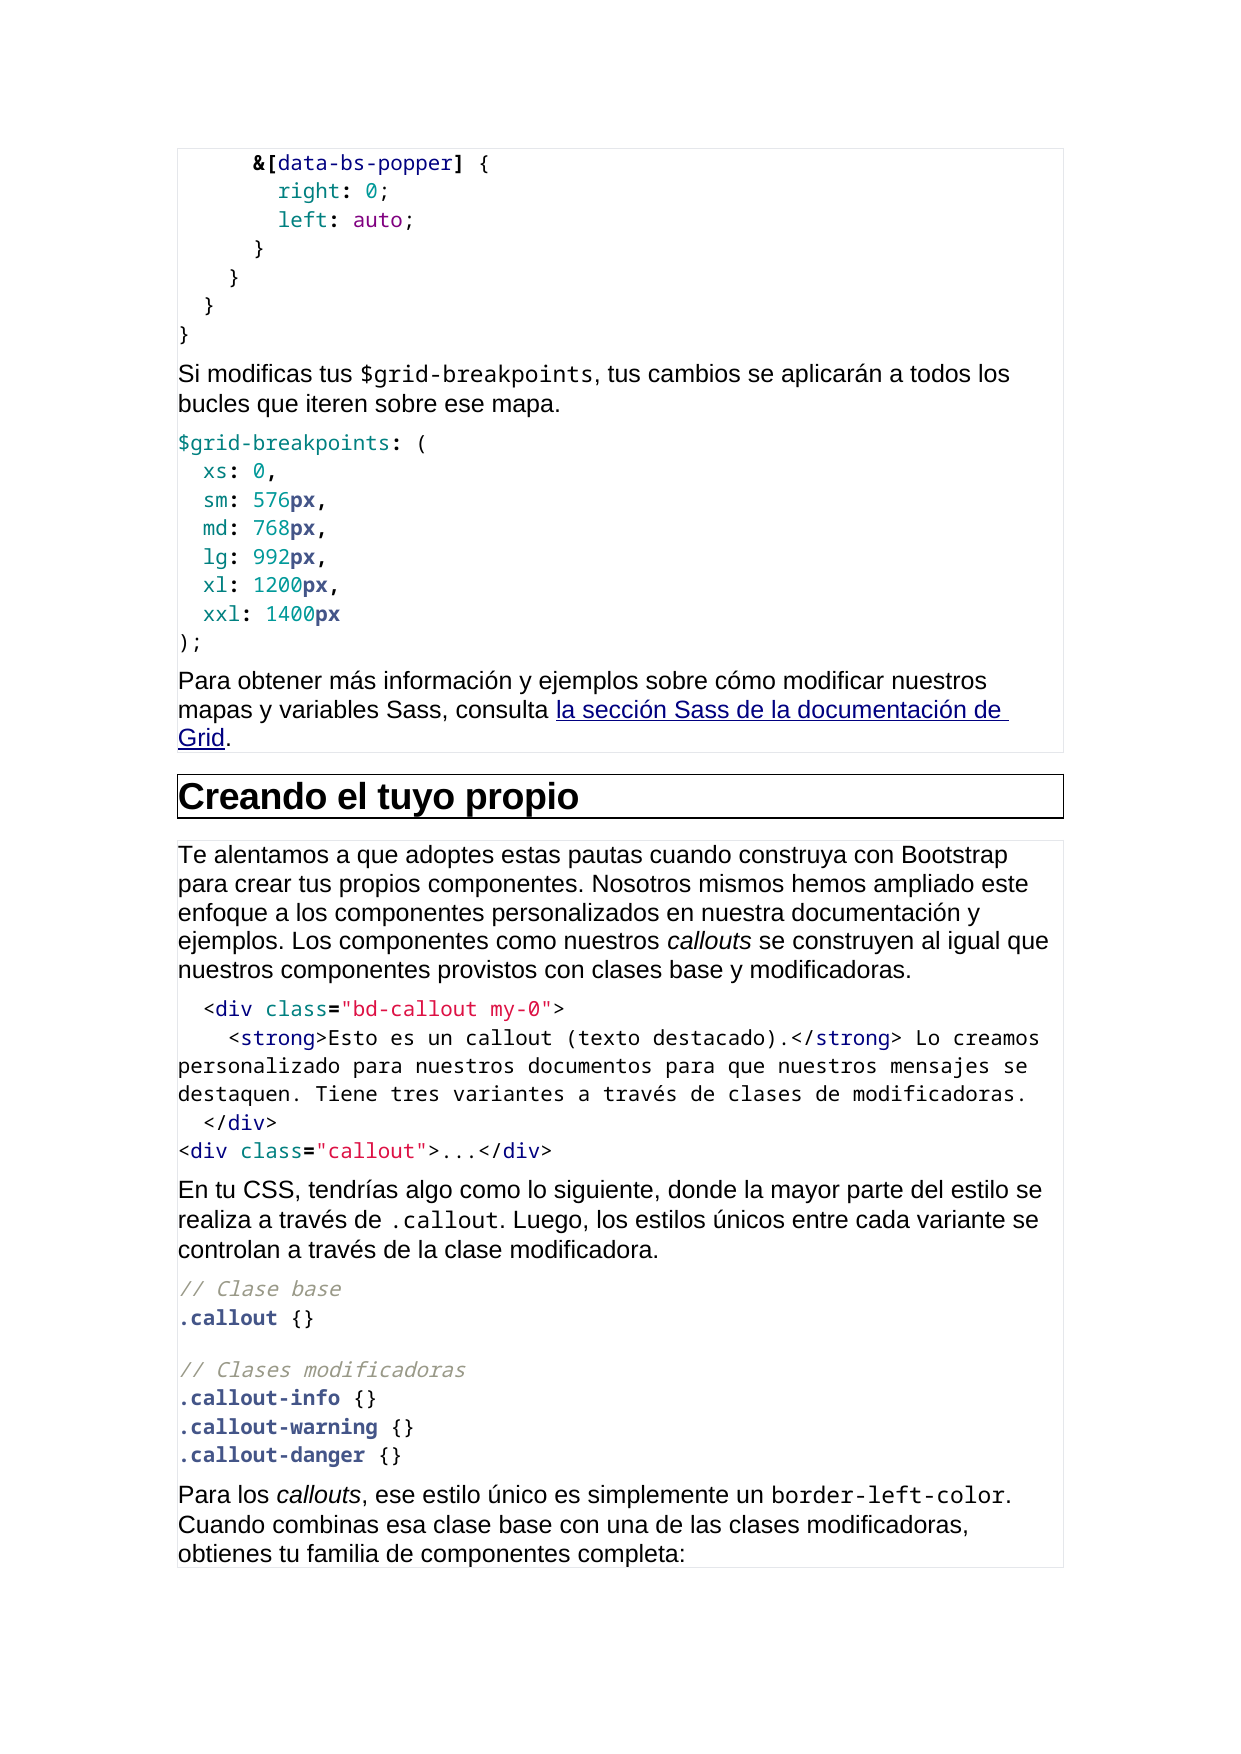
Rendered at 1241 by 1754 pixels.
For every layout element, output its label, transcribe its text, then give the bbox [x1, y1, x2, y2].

text .callout-warning {} [178, 1411, 1063, 1440]
text md: 768px, [178, 513, 1063, 541]
text ); [178, 627, 1063, 656]
text <div class="bd-callout my-0"> [178, 994, 1063, 1022]
text </div> [178, 1107, 1063, 1136]
text <div class="callout">...</div> [178, 1136, 1063, 1165]
text .callout-danger {} [178, 1440, 1063, 1469]
text left: auto; [178, 204, 1063, 233]
text Te alentamos a que adoptes estas pautas cuando construya con Bootstrap para crear tus propios componentes. Nosotros mismos hemos ampliado este enfoque a los componentes personalizados en nuestra documentación y ejemplos. Los componentes como nuestros callouts se construyen al igual que nuestros componentes provistos con clases base y modificadoras. [178, 841, 1063, 984]
text En tu CSS, tendrías algo como lo siguiente, donde la mayor parte del estilo se realiza a través de .callout. Luego, los estilos únicos entre cada variante se controlan a través de la clase modificadora. [178, 1175, 1063, 1264]
text } [178, 290, 1063, 318]
text xxl: 1400px [178, 598, 1063, 627]
text sm: 576px, [178, 484, 1063, 513]
text &[data-bs-popper] { [178, 149, 1063, 176]
text <strong>Esto es un callout (texto destacado).</strong> Lo creamos personalizado para nuestros documentos para que nuestros mensajes se destaquen. Tiene tres variantes a través de clases de modificadoras. [178, 1022, 1063, 1107]
text xs: 0, [178, 456, 1063, 484]
text Para obtener más información y ejemplos sobre cómo modificar nuestros mapas y variables Sass, consulta la sección Sass de la documentación de Grid. [178, 665, 1063, 752]
text .callout {} [178, 1302, 1063, 1331]
text } [178, 233, 1063, 261]
text } [178, 261, 1063, 290]
text lg: 992px, [178, 541, 1063, 570]
text // Clase base [178, 1274, 1063, 1302]
text right: 0; [178, 176, 1063, 204]
text xl: 1200px, [178, 570, 1063, 598]
text Si modificas tus $grid-breakpoints, tus cambios se aplicarán a todos los bucles que iteren sobre ese mapa. [178, 357, 1063, 418]
text } [178, 318, 1063, 347]
text Para los callouts, ese estilo único es simplemente un border-left-color. Cuando combinas esa clase base con una de las clases modificadoras, obtienes tu familia de componentes completa: [178, 1479, 1063, 1567]
text $grid-breakpoints: ( [178, 427, 1063, 456]
subtitle Creando el tuyo propio [178, 775, 1063, 817]
text .callout-info {} [178, 1383, 1063, 1411]
text // Clases modificadoras [178, 1354, 1063, 1383]
